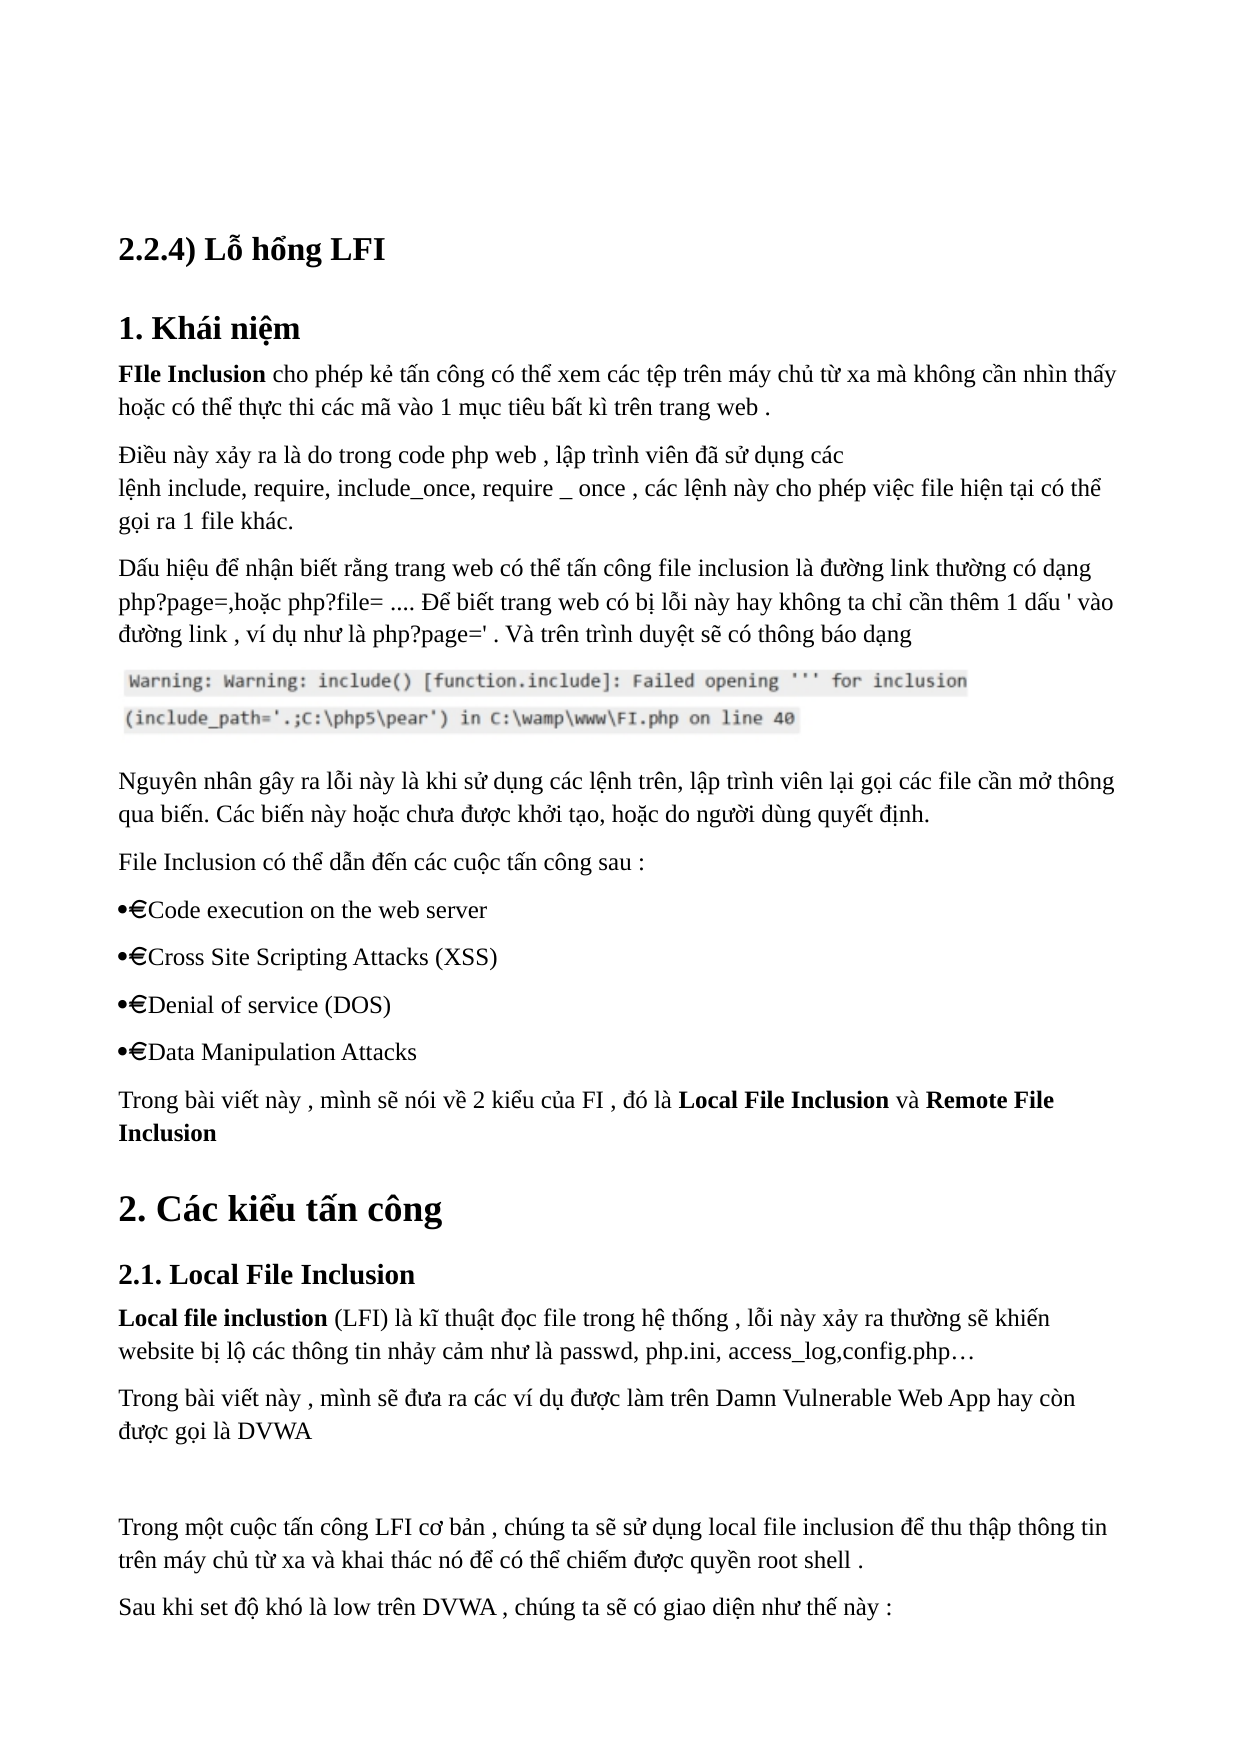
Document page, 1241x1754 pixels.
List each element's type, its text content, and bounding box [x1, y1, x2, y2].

text · Code execution on the web server [118, 895, 1122, 923]
text FIle Inclusion cho phép kẻ tấn công có thể xem các tệp trên máy chủ từ xa mà không cần nhìn thấy hoặc có thể thực thi các mã vào 1 mục tiêu bất kì trên trang web . [118, 359, 1122, 421]
text Trong một cuộc tấn công LFI cơ bản , chúng ta sẽ sử dụng local file inclusion để thu thập thông tin trên máy chủ từ xa và khai thác nó để có thể chiếm được quyền root shell . [118, 1512, 1122, 1573]
text · Data Manipulation Attacks [118, 1037, 1122, 1066]
text Nguyên nhân gây ra lỗi này là khi sử dụng các lệnh trên, lập trình viên lại gọi các file cần mở thông qua biến. Các biến này hoặc chưa được khởi tạo, hoặc do người dùng quyết định. [118, 766, 1122, 828]
picture [118, 667, 984, 743]
text Local file inclustion (LFI) là kĩ thuật đọc file trong hệ thống , lỗi này xảy ra thường sẽ khiến website bị lộ các thông tin nhảy cảm như là passwd, php.ini, access_log,config.php… [118, 1303, 1122, 1364]
text 2.2.4) Lỗ hổng LFI [118, 229, 1122, 267]
subtitle 2. Các kiểu tấn công [118, 1187, 1122, 1230]
text Dấu hiệu để nhận biết rằng trang web có thể tấn công file inclusion là đường link thường có dạng php?page=,hoặc php?file= .... Để biết trang web có bị lỗi này hay không ta chỉ cần thêm 1 dấu ' vào đường link , ví dụ như là php?page=' . Và trên trình duyệt sẽ có thông báo dạng [118, 553, 1122, 648]
text File Inclusion có thể dẫn đến các cuộc tấn công sau : [118, 847, 1122, 876]
subtitle 2.1. Local File Inclusion [118, 1257, 1122, 1290]
text Điều này xảy ra là do trong code php web , lập trình viên đã sử dụng các lệnh include, require, include_once, require _ once , các lệnh này cho phép việc file hiện tại có thể gọi ra 1 file khác. [118, 440, 1122, 535]
text Trong bài viết này , mình sẽ đưa ra các ví dụ được làm trên Damn Vulnerable Web App hay còn được gọi là DVWA [118, 1383, 1122, 1445]
text · Denial of service (DOS) [118, 990, 1122, 1019]
subtitle 1. Khái niệm [118, 308, 1122, 347]
text Trong bài viết này , mình sẽ nói về 2 kiểu của FI , đó là Local File Inclusion và Remote File Inclusion [118, 1085, 1122, 1147]
text Sau khi set độ khó là low trên DVWA , chúng ta sẽ có giao diện như thế này : [118, 1592, 1122, 1621]
text · Cross Site Scripting Attacks (XSS) [118, 942, 1122, 971]
